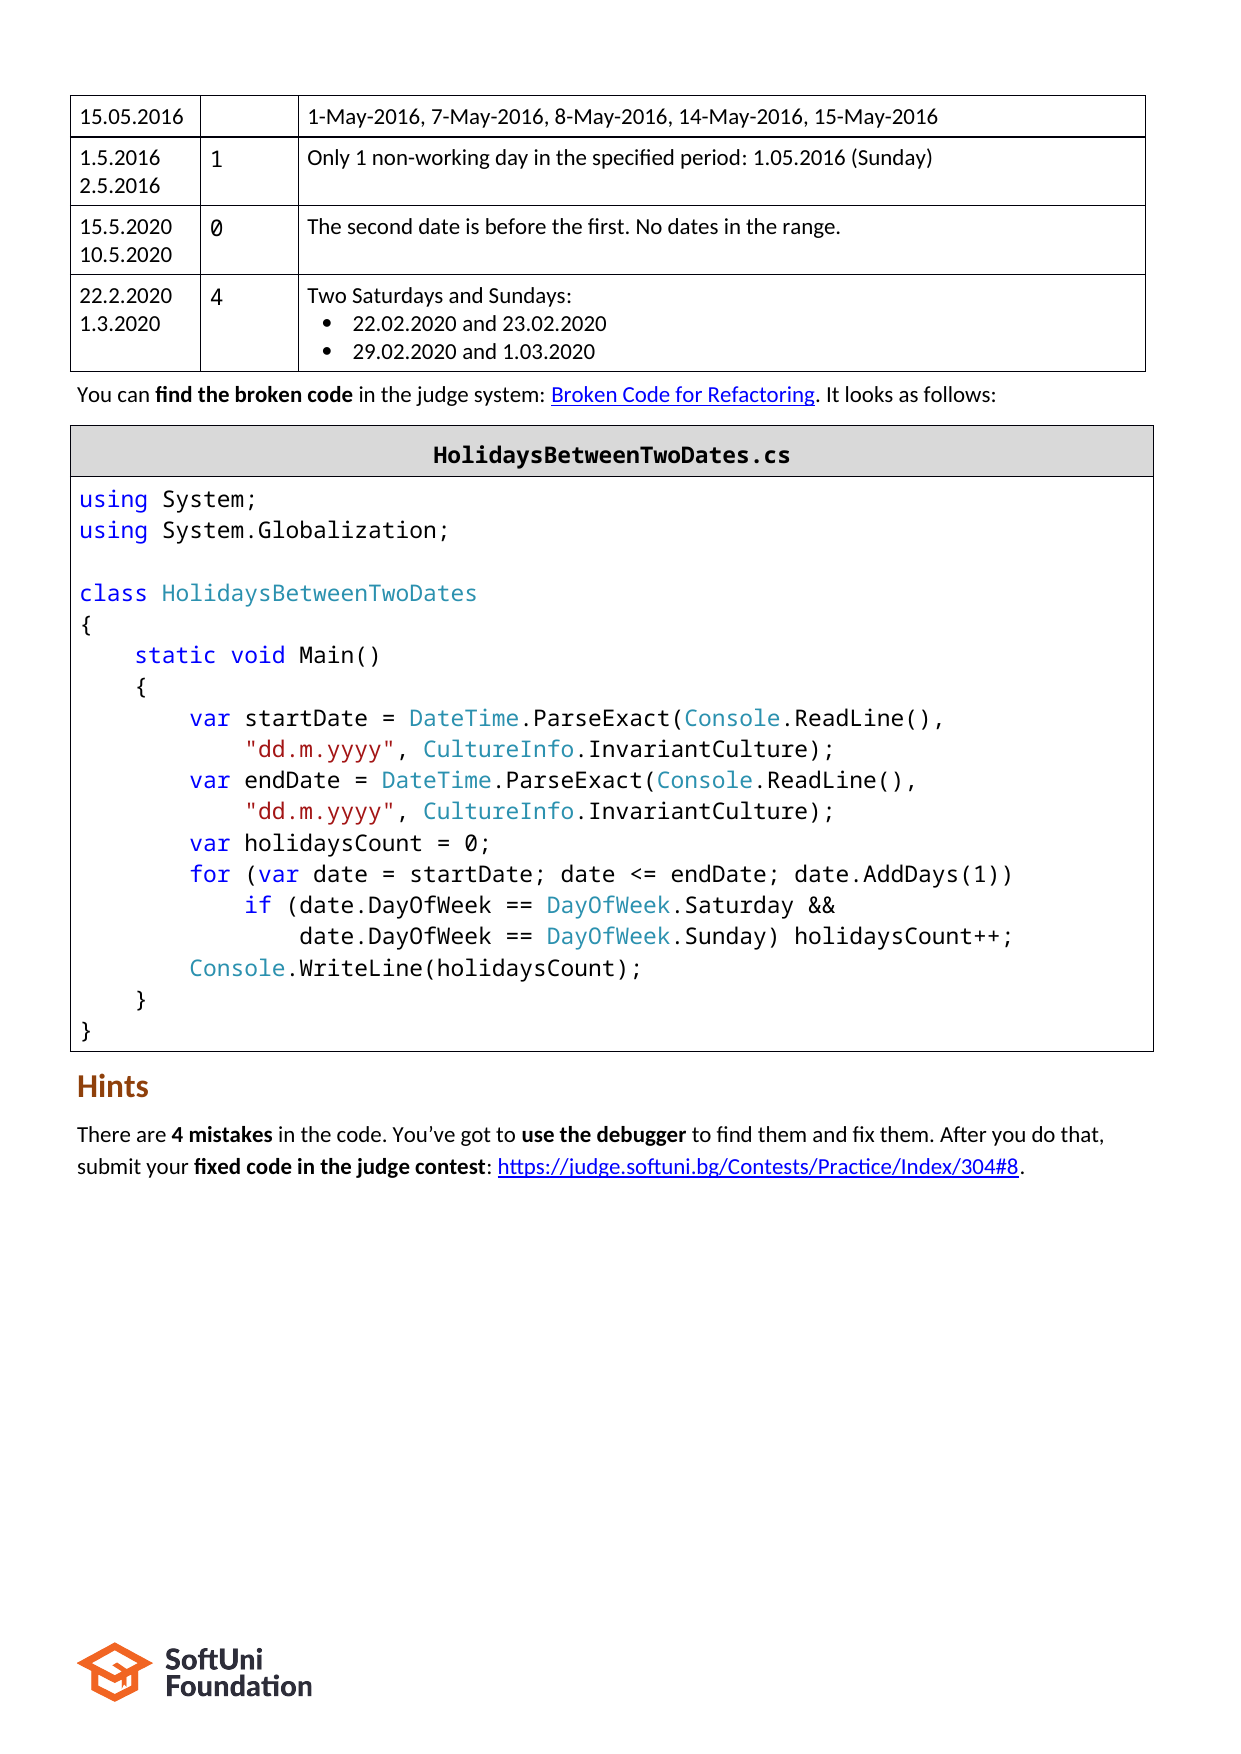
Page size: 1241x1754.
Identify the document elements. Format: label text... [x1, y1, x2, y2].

table_cell The second date is before the first. No dates in the range. [299, 206, 1145, 274]
table_cell 1.5.2016 2.5.2016 [71, 138, 200, 205]
table_cell 4 [201, 275, 298, 371]
subtitle Hints [77, 1065, 1163, 1105]
table_cell Two Saturdays and Sundays: 22.02.2020 and 23.02.2020 29.02.2020 and 1.03.2020 [299, 275, 1145, 371]
table_cell 1-May-2016, 7-May-2016, 8-May-2016, 14-May-2016, 15-May-2016 [299, 96, 1145, 136]
table_cell 15.05.2016 [71, 96, 200, 136]
table_cell 1 [201, 138, 298, 205]
table_cell [201, 96, 298, 136]
picture [76, 1642, 312, 1702]
table_header HolidaysBetweenTwoDates.cs [71, 426, 1153, 476]
table_cell using System; using System.Globalization; class HolidaysBetweenTwoDates { static void Main() { var startDate = DateTime.ParseExact(Console.ReadLine(), "dd.m.yyyy", CultureInfo.InvariantCulture); var endDate = DateTime.ParseExact(Console.ReadLine(), "dd.m.yyyy", CultureInfo.InvariantCulture); var holidaysCount = 0; for (var date = startDate; date <= endDate; date.AddDays(1)) if (date.DayOfWeek == DayOfWeek.Saturday && date.DayOfWeek == DayOfWeek.Sunday) holidaysCount++; Console.WriteLine(holidaysCount); } } [71, 477, 1153, 1051]
text There are 4 mistakes in the code. You’ve got to use the debugger to find them and fix them. After you do that, submit your fixed code in the judge contest: https://judge.softuni.bg/Contests/Practice/Index/304#8. [77, 1120, 1163, 1180]
table_cell 15.5.2020 10.5.2020 [71, 206, 200, 274]
table_cell Only 1 non-working day in the specified period: 1.05.2016 (Sunday) [299, 138, 1145, 205]
text You can find the broken code in the judge system: Broken Code for Refactoring. It looks as follows: [77, 381, 1163, 409]
table_cell 0 [201, 206, 298, 274]
table_cell 22.2.2020 1.3.2020 [71, 275, 200, 371]
